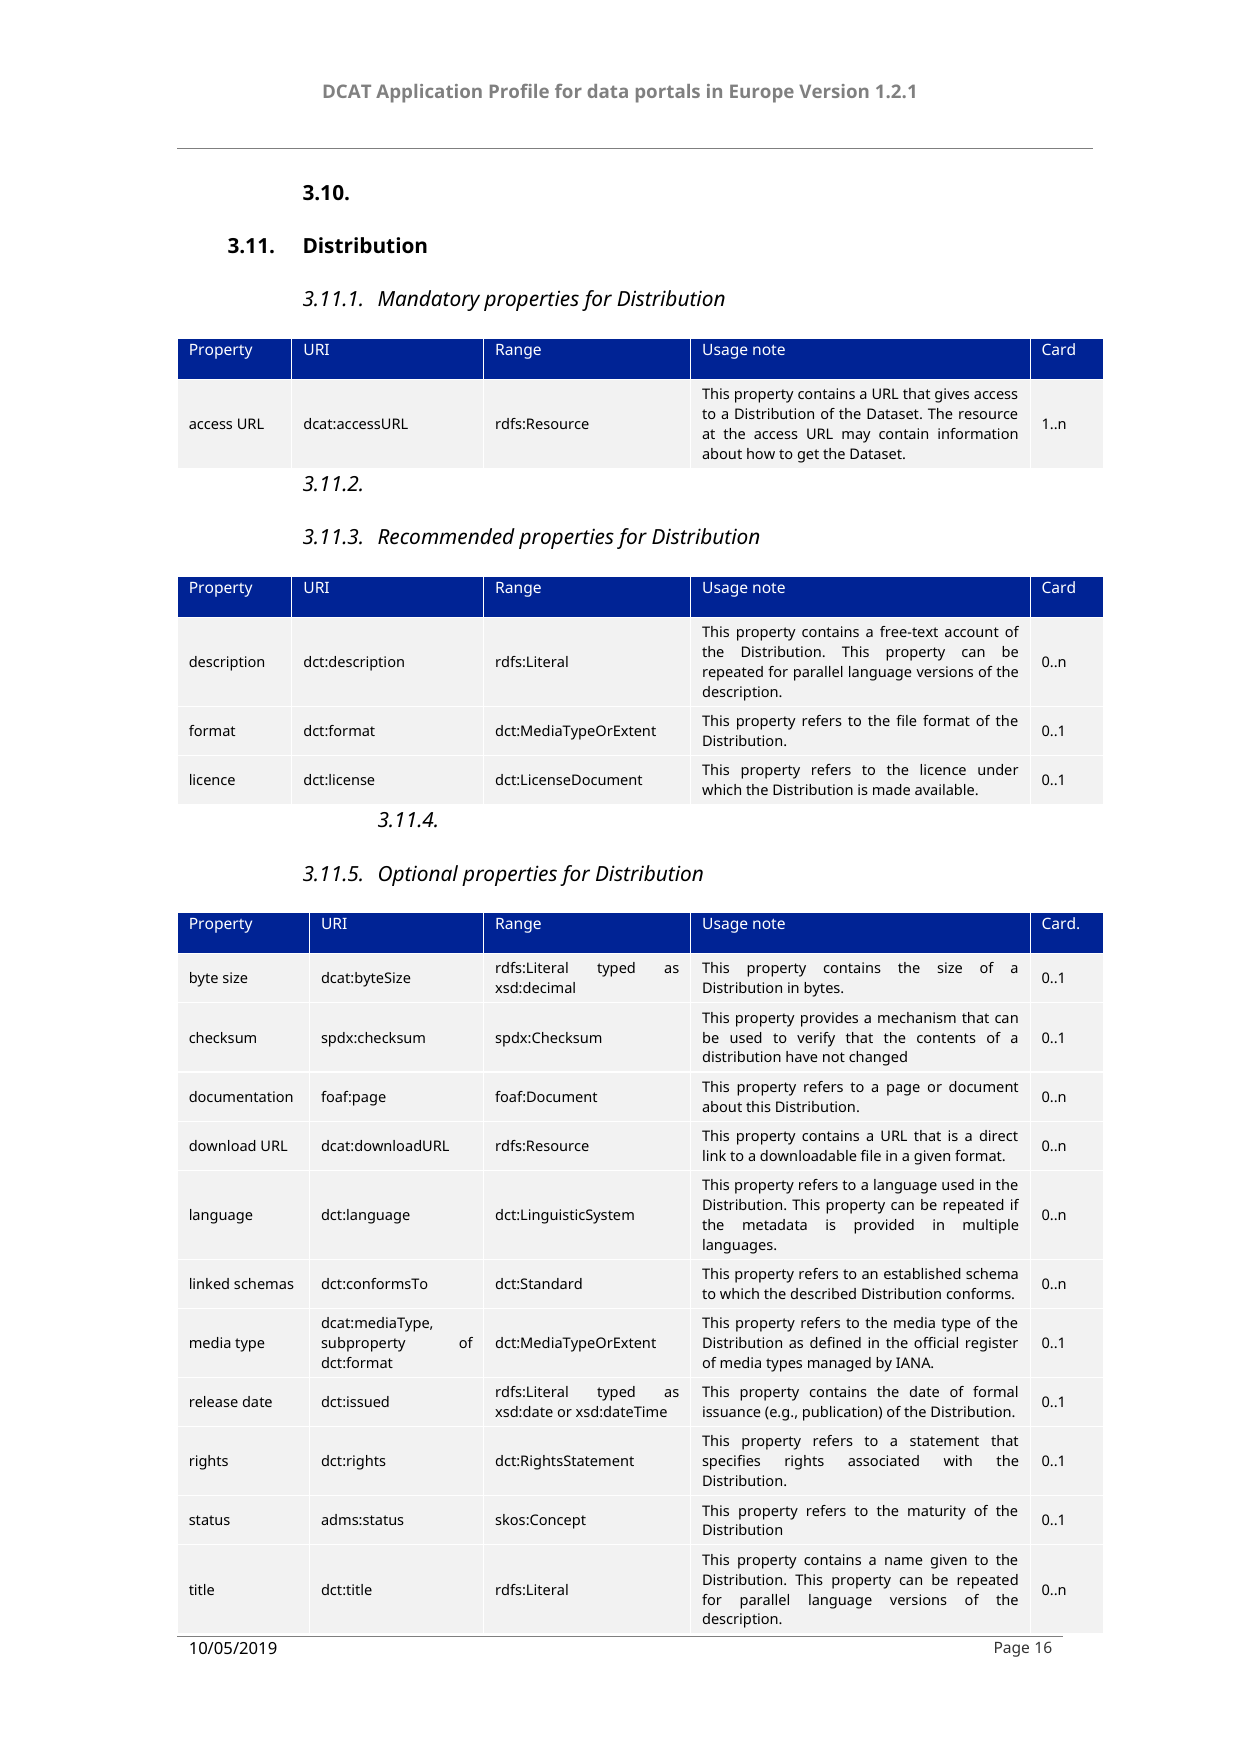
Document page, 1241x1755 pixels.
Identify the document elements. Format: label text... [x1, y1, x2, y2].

table_cell This property contains a name given to the Distribution. This property can be repeated for parallel language versions of the description. [691, 1545, 1030, 1633]
table_cell format [178, 707, 291, 755]
table_cell dct:license [292, 756, 483, 804]
table_cell rdfs:Literal [484, 618, 690, 706]
table_cell This property refers to the media type of the Distribution as defined in the official register of media types managed by IANA. [691, 1309, 1030, 1377]
table_cell foaf:page [310, 1073, 483, 1121]
table_cell status [178, 1496, 309, 1544]
table_cell checksum [178, 1003, 309, 1071]
table_cell language [178, 1171, 309, 1259]
table_cell rdfs:Literal typed as xsd:decimal [484, 954, 690, 1002]
table_cell This property contains the size of a Distribution in bytes. [691, 954, 1030, 1002]
table_cell media type [178, 1309, 309, 1377]
table_cell 0..1 [1031, 1427, 1103, 1495]
table_header URI [310, 913, 483, 953]
table_cell skos:Concept [484, 1496, 690, 1544]
table_cell This property refers to a page or document about this Distribution. [691, 1073, 1030, 1121]
table_cell rdfs:Resource [484, 380, 690, 468]
table_header URI [292, 339, 483, 379]
table_cell dcat:downloadURL [310, 1122, 483, 1170]
table_cell licence [178, 756, 291, 804]
table_cell 0..n [1031, 1122, 1103, 1170]
table_header Range [484, 339, 690, 379]
table_header Usage note [691, 913, 1030, 953]
table_cell release date [178, 1378, 309, 1426]
table_cell This property refers to the licence under which the Distribution is made available. [691, 756, 1030, 804]
table_cell dct:LicenseDocument [484, 756, 690, 804]
table_cell dct:rights [310, 1427, 483, 1495]
table_cell 0..n [1031, 1073, 1103, 1121]
table_cell dct:issued [310, 1378, 483, 1426]
subtitle Distribution [227, 231, 1063, 259]
table_cell dct:MediaTypeOrExtent [484, 707, 690, 755]
table_header Range [484, 577, 690, 617]
table_cell 0..1 [1031, 1378, 1103, 1426]
table_cell spdx:Checksum [484, 1003, 690, 1071]
table_cell dct:format [292, 707, 483, 755]
table_cell documentation [178, 1073, 309, 1121]
table_cell dct:language [310, 1171, 483, 1259]
table_cell This property refers to the file format of the Distribution. [691, 707, 1030, 755]
table_header URI [292, 577, 483, 617]
table_cell dcat:accessURL [292, 380, 483, 468]
table_cell 0..n [1031, 618, 1103, 706]
table_cell 0..n [1031, 1171, 1103, 1259]
table_header Property [178, 577, 291, 617]
table_header Card [1031, 339, 1103, 379]
table_cell access URL [178, 380, 291, 468]
table_cell 0..1 [1031, 756, 1103, 804]
table_cell spdx:checksum [310, 1003, 483, 1071]
table_cell adms:status [310, 1496, 483, 1544]
table_header Property [178, 339, 291, 379]
table_header Card. [1031, 913, 1103, 953]
table_cell description [178, 618, 291, 706]
table_cell 0..1 [1031, 1003, 1103, 1071]
table_cell foaf:Document [484, 1073, 690, 1121]
table_header Usage note [691, 577, 1030, 617]
table_cell 0..1 [1031, 954, 1103, 1002]
table_header Range [484, 913, 690, 953]
table_cell 0..n [1031, 1545, 1103, 1633]
table_cell dct:LinguisticSystem [484, 1171, 690, 1259]
table_header Card [1031, 577, 1103, 617]
table_cell 0..1 [1031, 1309, 1103, 1377]
table_cell This property contains a URL that is a direct link to a downloadable file in a given format. [691, 1122, 1030, 1170]
table_cell This property refers to a statement that specifies rights associated with the Distribution. [691, 1427, 1030, 1495]
table_cell dct:RightsStatement [484, 1427, 690, 1495]
table_cell title [178, 1545, 309, 1633]
table_cell 1..n [1031, 380, 1103, 468]
table_header Property [178, 913, 309, 953]
table_cell This property refers to the maturity of the Distribution [691, 1496, 1030, 1544]
table_cell download URL [178, 1122, 309, 1170]
table_cell dct:MediaTypeOrExtent [484, 1309, 690, 1377]
table_cell rights [178, 1427, 309, 1495]
table_cell This property contains the date of formal issuance (e.g., publication) of the Distribution. [691, 1378, 1030, 1426]
table_cell This property contains a URL that gives access to a Distribution of the Dataset. The resource at the access URL may contain information about how to get the Dataset. [691, 380, 1030, 468]
table_cell 0..1 [1031, 707, 1103, 755]
table_cell rdfs:Resource [484, 1122, 690, 1170]
table_cell This property provides a mechanism that can be used to verify that the contents of a distribution have not changed [691, 1003, 1030, 1071]
table_cell linked schemas [178, 1260, 309, 1308]
table_cell dct:conformsTo [310, 1260, 483, 1308]
subtitle Recommended properties for Distribution [302, 522, 1063, 551]
subtitle Mandatory properties for Distribution [302, 284, 1063, 313]
table_header Usage note [691, 339, 1030, 379]
table_cell dct:description [292, 618, 483, 706]
table_cell dcat:byteSize [310, 954, 483, 1002]
table_cell 0..1 [1031, 1496, 1103, 1544]
table_cell This property refers to a language used in the Distribution. This property can be repeated if the metadata is provided in multiple languages. [691, 1171, 1030, 1259]
table_cell dct:Standard [484, 1260, 690, 1308]
table_cell byte size [178, 954, 309, 1002]
table_cell dcat:mediaType, subproperty of dct:format [310, 1309, 483, 1377]
table_cell This property contains a free-text account of the Distribution. This property can be repeated for parallel language versions of the description. [691, 618, 1030, 706]
table_cell This property refers to an established schema to which the described Distribution conforms. [691, 1260, 1030, 1308]
table_cell 0..n [1031, 1260, 1103, 1308]
table_cell rdfs:Literal [484, 1545, 690, 1633]
table_cell rdfs:Literal typed as xsd:date or xsd:dateTime [484, 1378, 690, 1426]
table_cell dct:title [310, 1545, 483, 1633]
subtitle Optional properties for Distribution [302, 859, 1063, 887]
